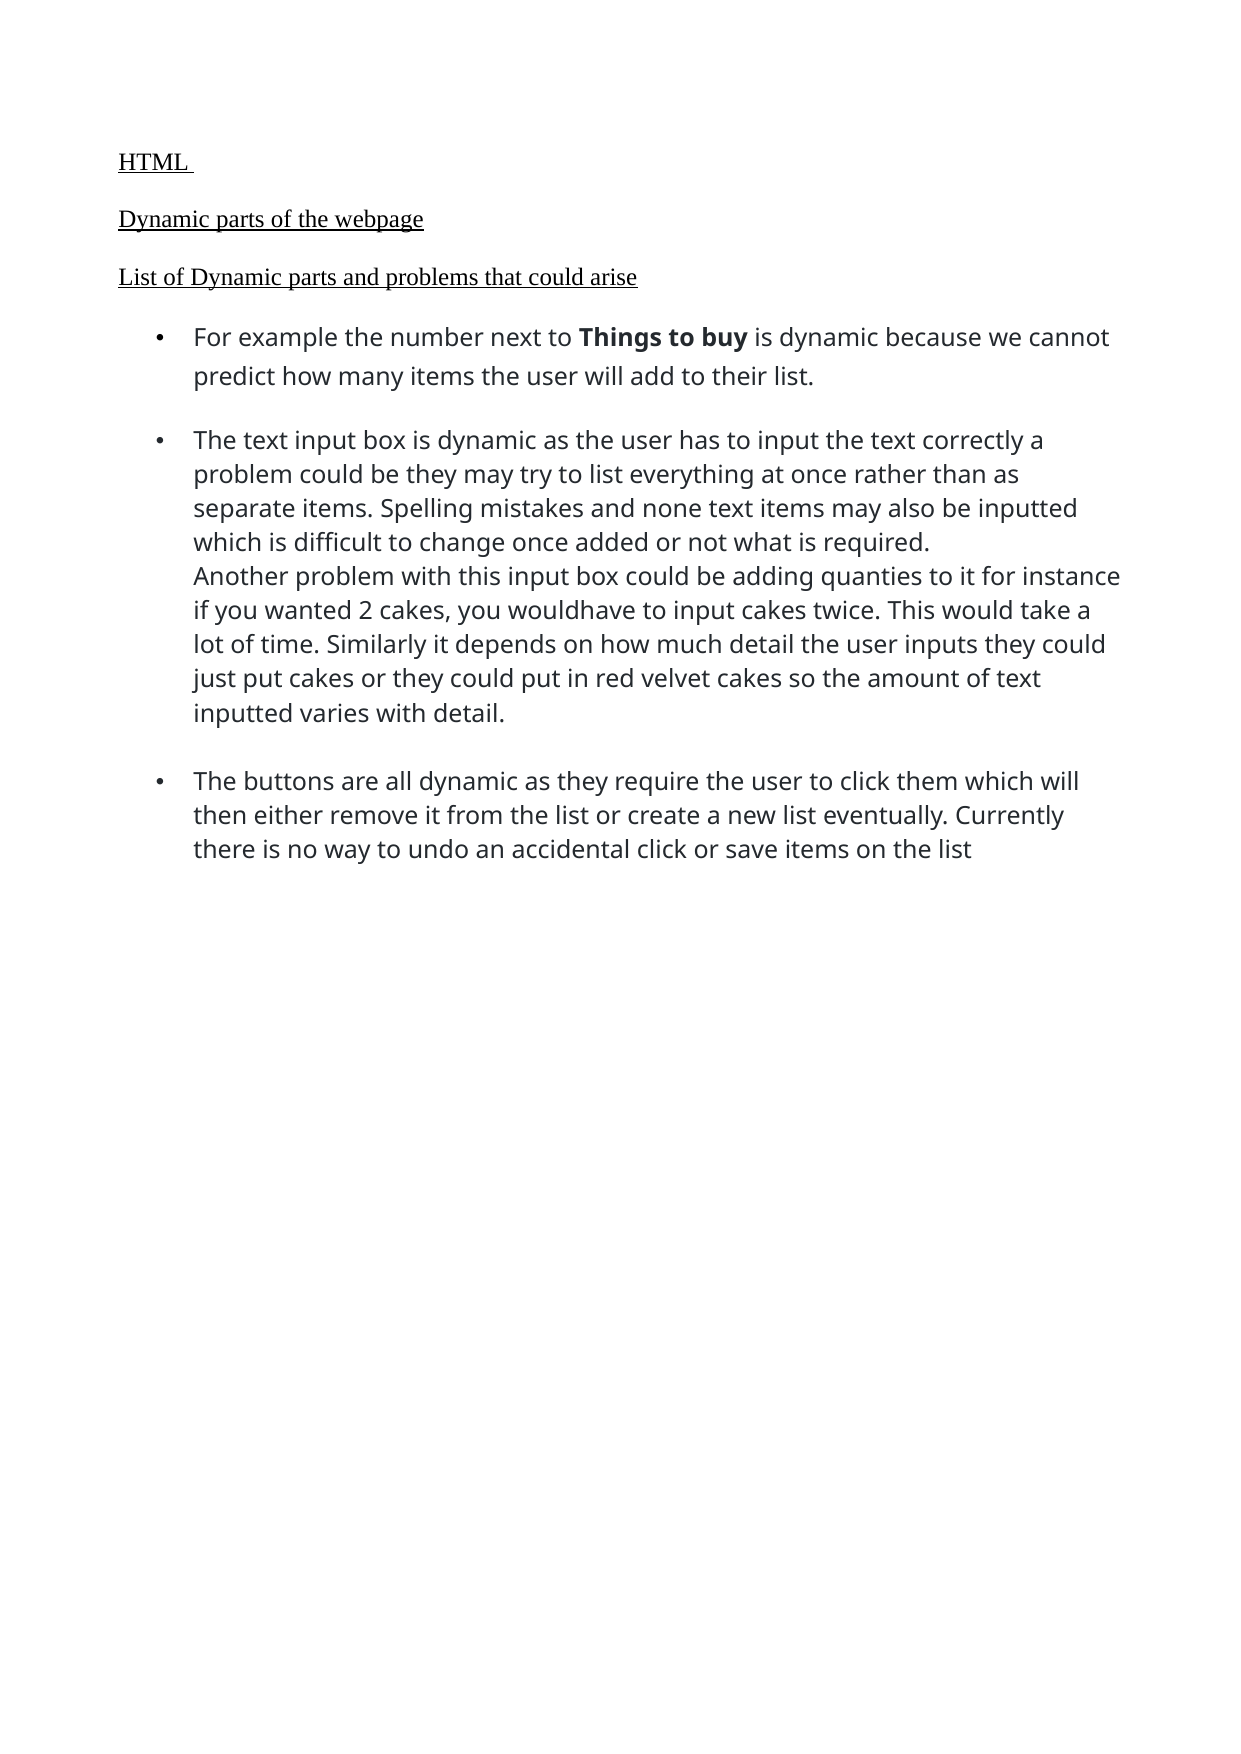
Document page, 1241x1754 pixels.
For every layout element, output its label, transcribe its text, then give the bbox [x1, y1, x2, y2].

list Another problem with this input box could be adding quanties to it for instance if you wanted 2 cakes, you wouldhave to input cakes twice. This would take a lot of time. Similarly it depends on how much detail the user inputs they could just put cakes or they could put in red velvet cakes so the amount of text inputted varies with detail. [156, 559, 1122, 729]
list The buttons are all dynamic as they require the user to click them which will then either remove it from the list or create a new list eventually. Currently there is no way to undo an accidental click or save items on the list [156, 763, 1122, 866]
list For example the number next to Things to buy is dynamic because we cannot predict how many items the user will add to their list. [156, 319, 1122, 393]
list The text input box is dynamic as the user has to input the text correctly a problem could be they may try to list everything at once rather than as separate items. Spelling mistakes and none text items may also be inputted which is difficult to change once added or not what is required. [156, 423, 1122, 559]
text List of Dynamic parts and problems that could arise [118, 262, 1122, 291]
text Dynamic parts of the webpage [118, 204, 1122, 233]
text HTML [118, 147, 1122, 176]
